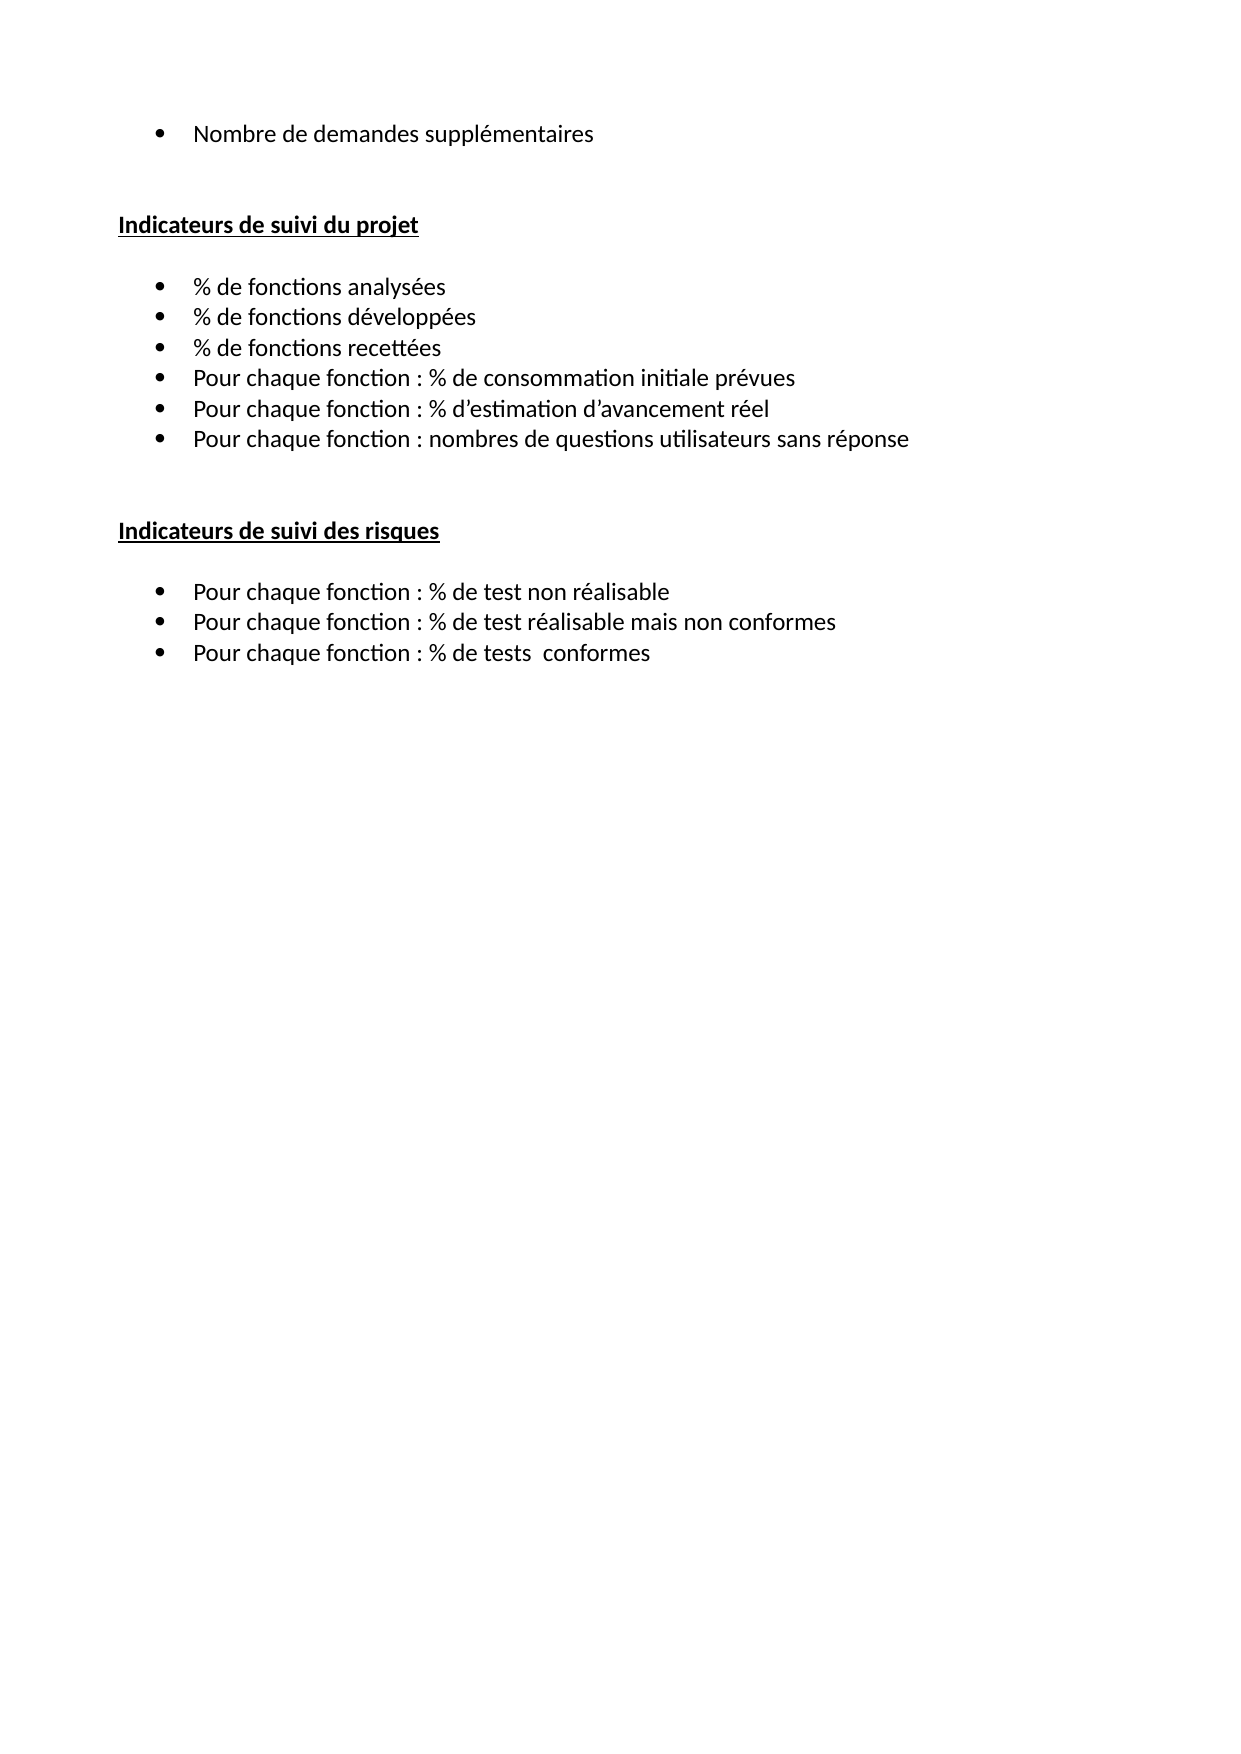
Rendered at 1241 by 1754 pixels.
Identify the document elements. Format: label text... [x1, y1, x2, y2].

list Pour chaque fonction : nombres de questions utilisateurs sans réponse [156, 423, 1122, 454]
list Pour chaque fonction : % d’estimation d’avancement réel [156, 393, 1122, 423]
list % de fonctions développées [156, 301, 1122, 332]
list % de fonctions recettées [156, 332, 1122, 362]
text Indicateurs de suivi des risques [118, 515, 1122, 545]
list Nombre de demandes supplémentaires [156, 118, 1122, 149]
list % de fonctions analysées [156, 271, 1122, 301]
list Pour chaque fonction : % de test non réalisable [156, 576, 1122, 606]
list Pour chaque fonction : % de tests conformes [156, 637, 1122, 667]
list Pour chaque fonction : % de consommation initiale prévues [156, 362, 1122, 393]
list Pour chaque fonction : % de test réalisable mais non conformes [156, 606, 1122, 637]
text Indicateurs de suivi du projet [118, 210, 1122, 240]
